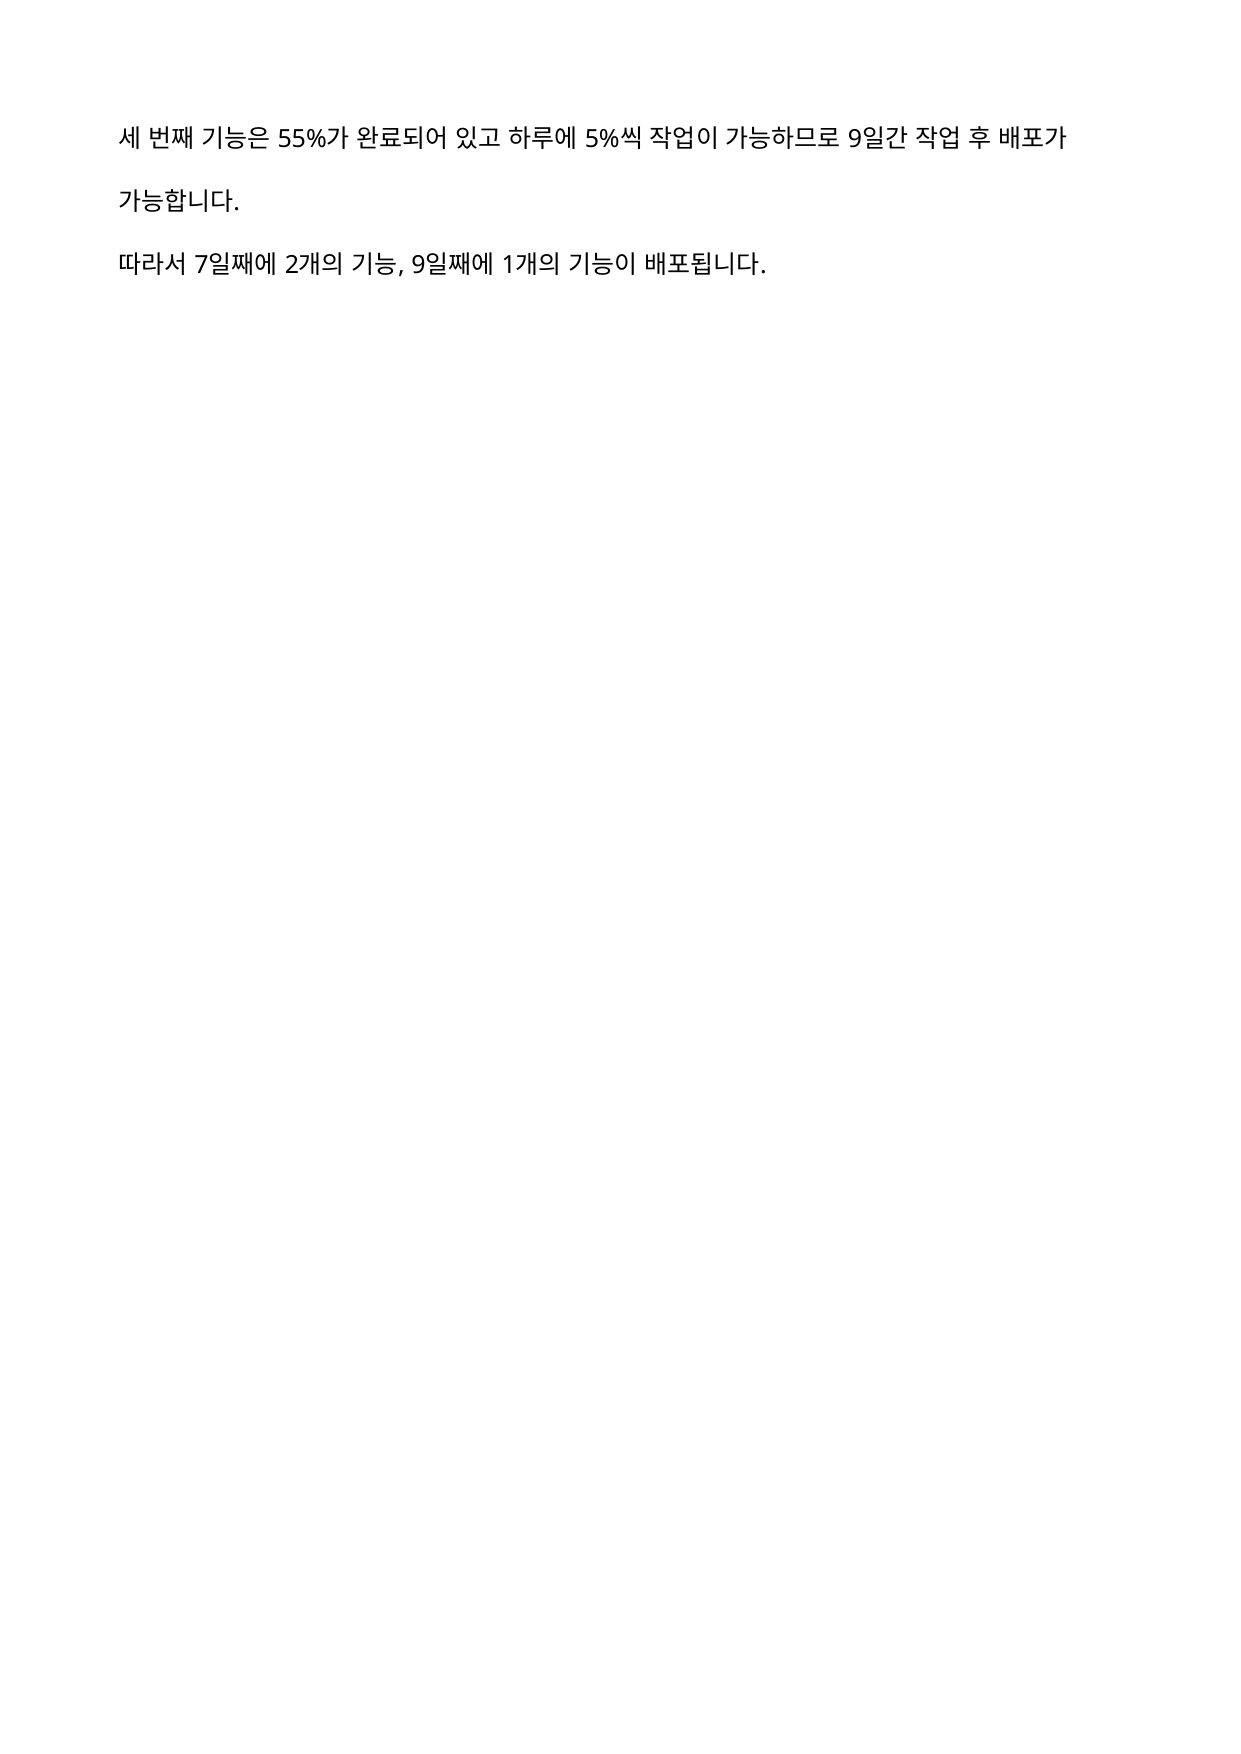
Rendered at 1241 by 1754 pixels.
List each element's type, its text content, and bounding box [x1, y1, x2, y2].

text 세 번째 기능은 55%가 완료되어 있고 하루에 5%씩 작업이 가능하므로 9일간 작업 후 배포가 가능합니다. [118, 118, 1122, 218]
text 따라서 7일째에 2개의 기능, 9일째에 1개의 기능이 배포됩니다. [118, 245, 1122, 281]
